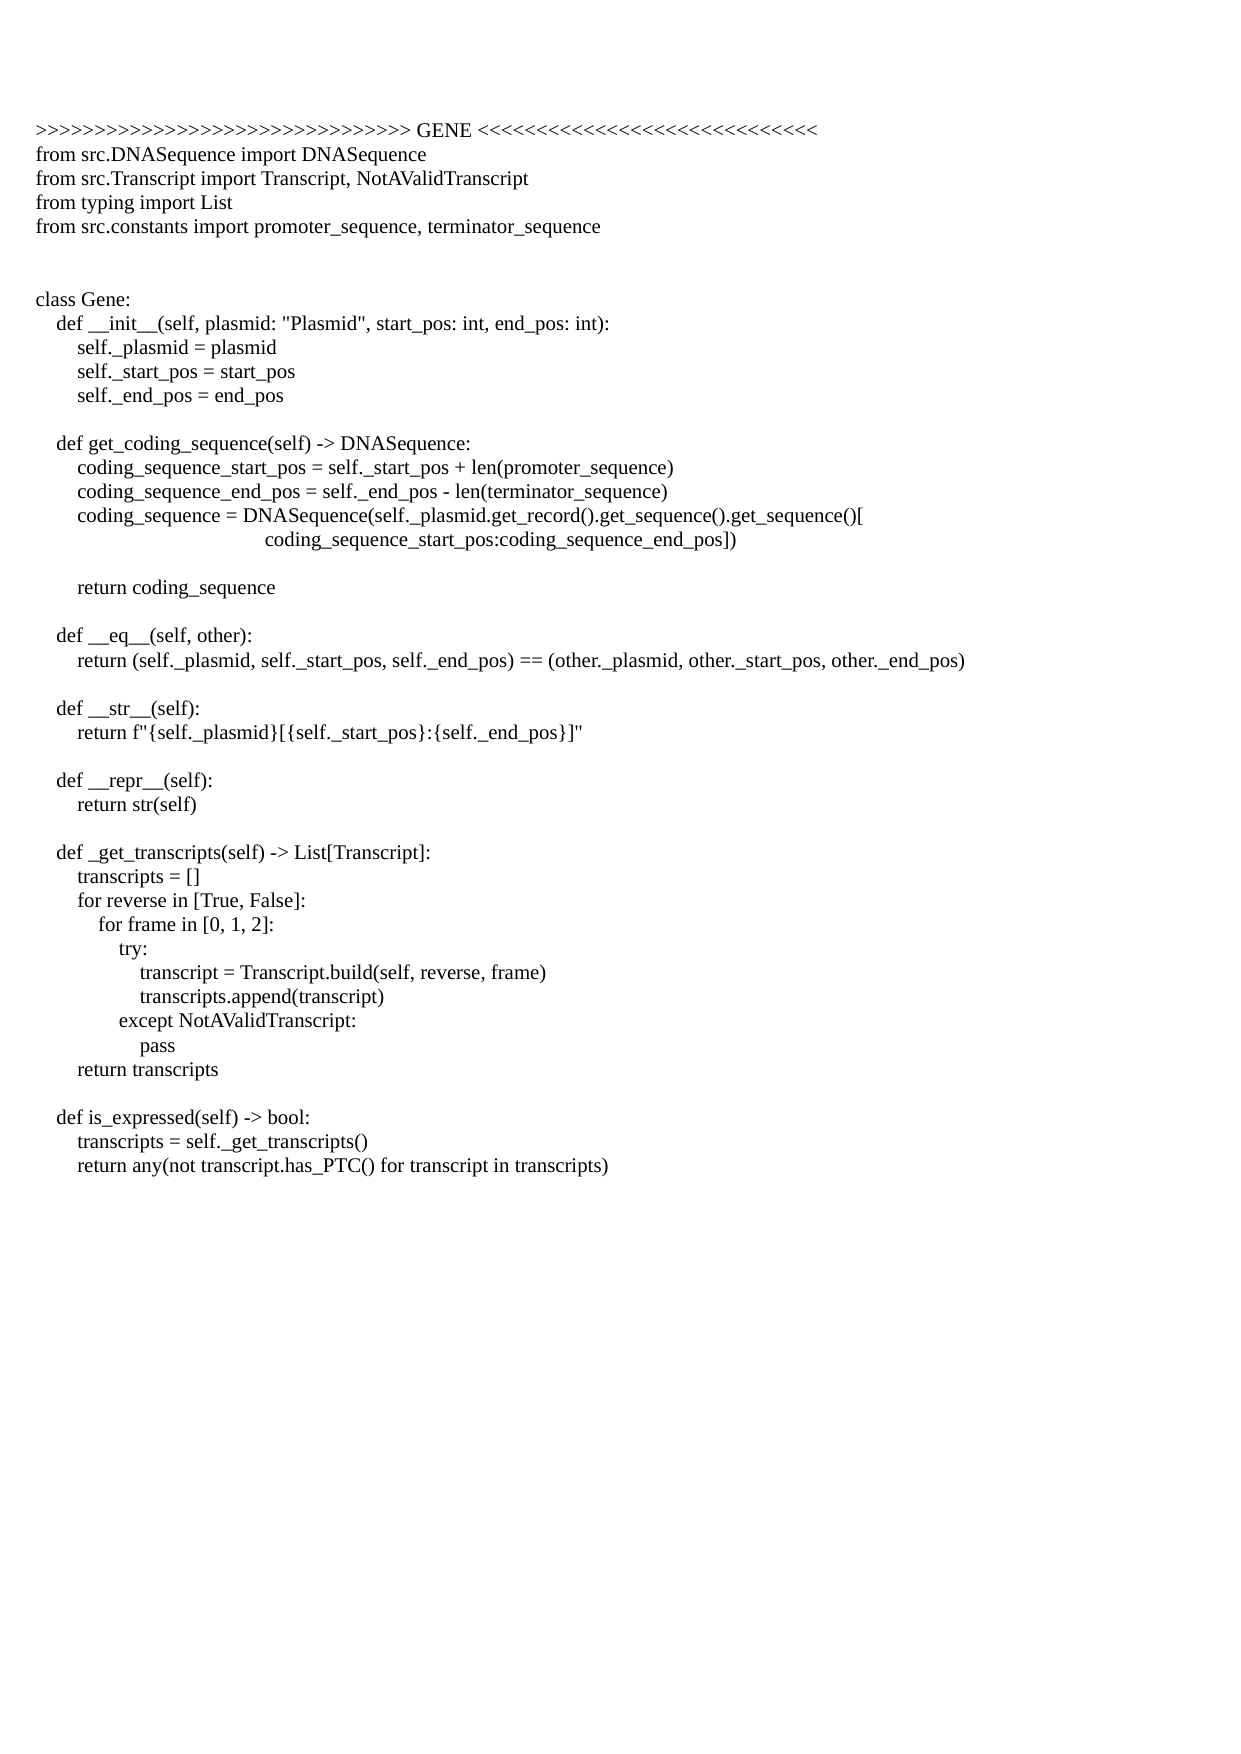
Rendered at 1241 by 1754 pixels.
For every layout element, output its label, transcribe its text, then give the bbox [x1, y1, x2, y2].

text coding_sequence_start_pos = self._start_pos + len(promoter_sequence) [35, 455, 1199, 479]
text return coding_sequence [35, 575, 1199, 599]
text coding_sequence_start_pos:coding_sequence_end_pos]) [35, 527, 1199, 551]
text def is_expressed(self) -> bool: [35, 1105, 1199, 1129]
text def get_coding_sequence(self) -> DNASequence: [35, 431, 1199, 455]
text return transcripts [35, 1057, 1199, 1081]
text transcript = Transcript.build(self, reverse, frame) [35, 960, 1199, 984]
text class Gene: [35, 287, 1199, 311]
text pass [35, 1032, 1199, 1057]
text for frame in [0, 1, 2]: [35, 912, 1199, 936]
text return any(not transcript.has_PTC() for transcript in transcripts) [35, 1153, 1199, 1177]
text from src.DNASequence import DNASequence [35, 142, 1199, 166]
text for reverse in [True, False]: [35, 888, 1199, 912]
text try: [35, 936, 1199, 960]
text transcripts = self._get_transcripts() [35, 1129, 1199, 1153]
text from src.constants import promoter_sequence, terminator_sequence [35, 214, 1199, 238]
text coding_sequence_end_pos = self._end_pos - len(terminator_sequence) [35, 479, 1199, 503]
text from src.Transcript import Transcript, NotAValidTranscript [35, 166, 1199, 190]
text from typing import List [35, 190, 1199, 214]
text def __str__(self): [35, 696, 1199, 720]
text self._plasmid = plasmid [35, 335, 1199, 359]
text def __repr__(self): [35, 768, 1199, 792]
text return (self._plasmid, self._start_pos, self._end_pos) == (other._plasmid, other._start_pos, other._end_pos) [35, 647, 1199, 672]
text coding_sequence = DNASequence(self._plasmid.get_record().get_sequence().get_sequence()[ [35, 503, 1199, 527]
text self._end_pos = end_pos [35, 383, 1199, 407]
text transcripts.append(transcript) [35, 984, 1199, 1008]
text return f"{self._plasmid}[{self._start_pos}:{self._end_pos}]" [35, 720, 1199, 744]
text def __init__(self, plasmid: "Plasmid", start_pos: int, end_pos: int): [35, 311, 1199, 335]
text def __eq__(self, other): [35, 623, 1199, 647]
text transcripts = [] [35, 864, 1199, 888]
text self._start_pos = start_pos [35, 359, 1199, 383]
text except NotAValidTranscript: [35, 1008, 1199, 1032]
text >>>>>>>>>>>>>>>>>>>>>>>>>>>>>>>> GENE <<<<<<<<<<<<<<<<<<<<<<<<<<<<< [35, 118, 1199, 142]
text return str(self) [35, 792, 1199, 816]
text def _get_transcripts(self) -> List[Transcript]: [35, 840, 1199, 864]
